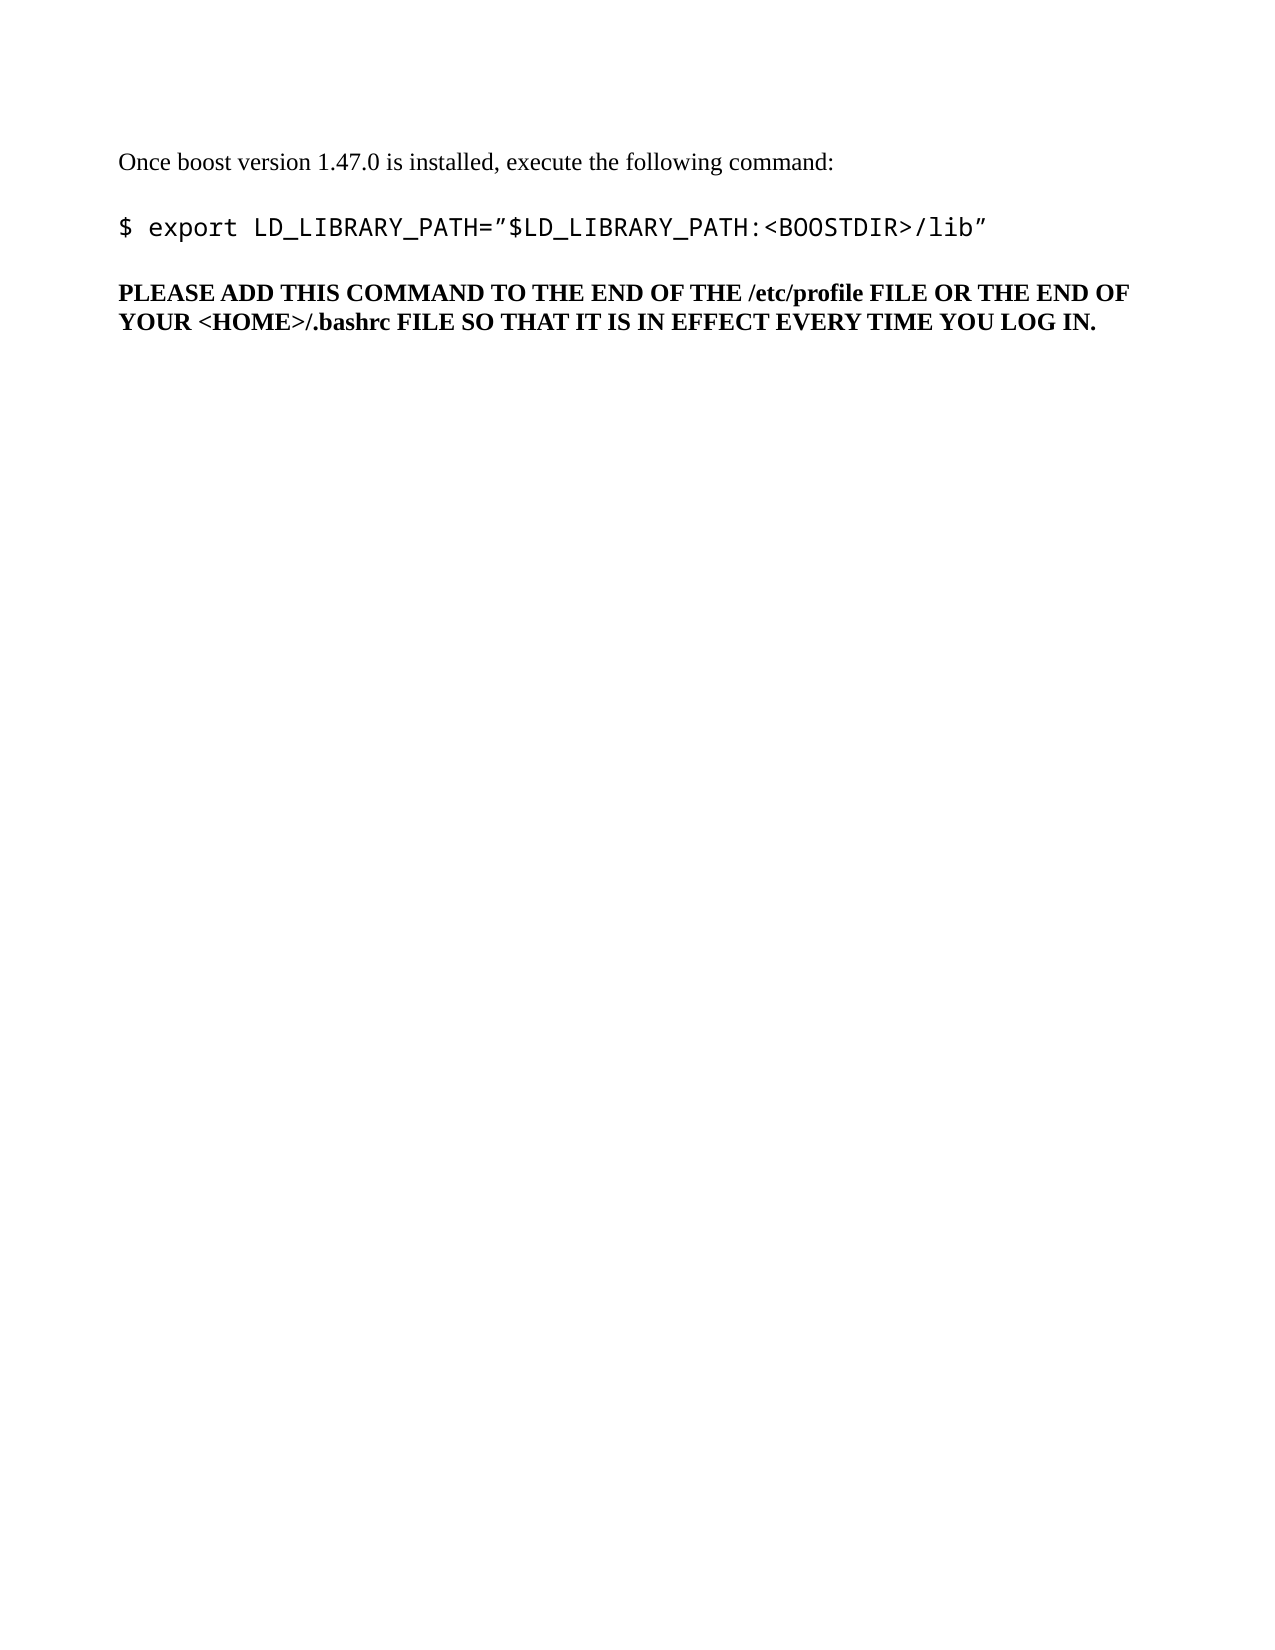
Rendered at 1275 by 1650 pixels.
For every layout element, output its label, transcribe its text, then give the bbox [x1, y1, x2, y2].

text Once boost version 1.47.0 is installed, execute the following command: [118, 147, 1157, 176]
text PLEASE ADD THIS COMMAND TO THE END OF THE /etc/profile FILE OR THE END OF YOUR <HOME>/.bashrc FILE SO THAT IT IS IN EFFECT EVERY TIME YOU LOG IN. [118, 278, 1157, 335]
text $ export LD_LIBRARY_PATH=”$LD_LIBRARY_PATH:<BOOSTDIR>/lib” [118, 210, 1157, 244]
